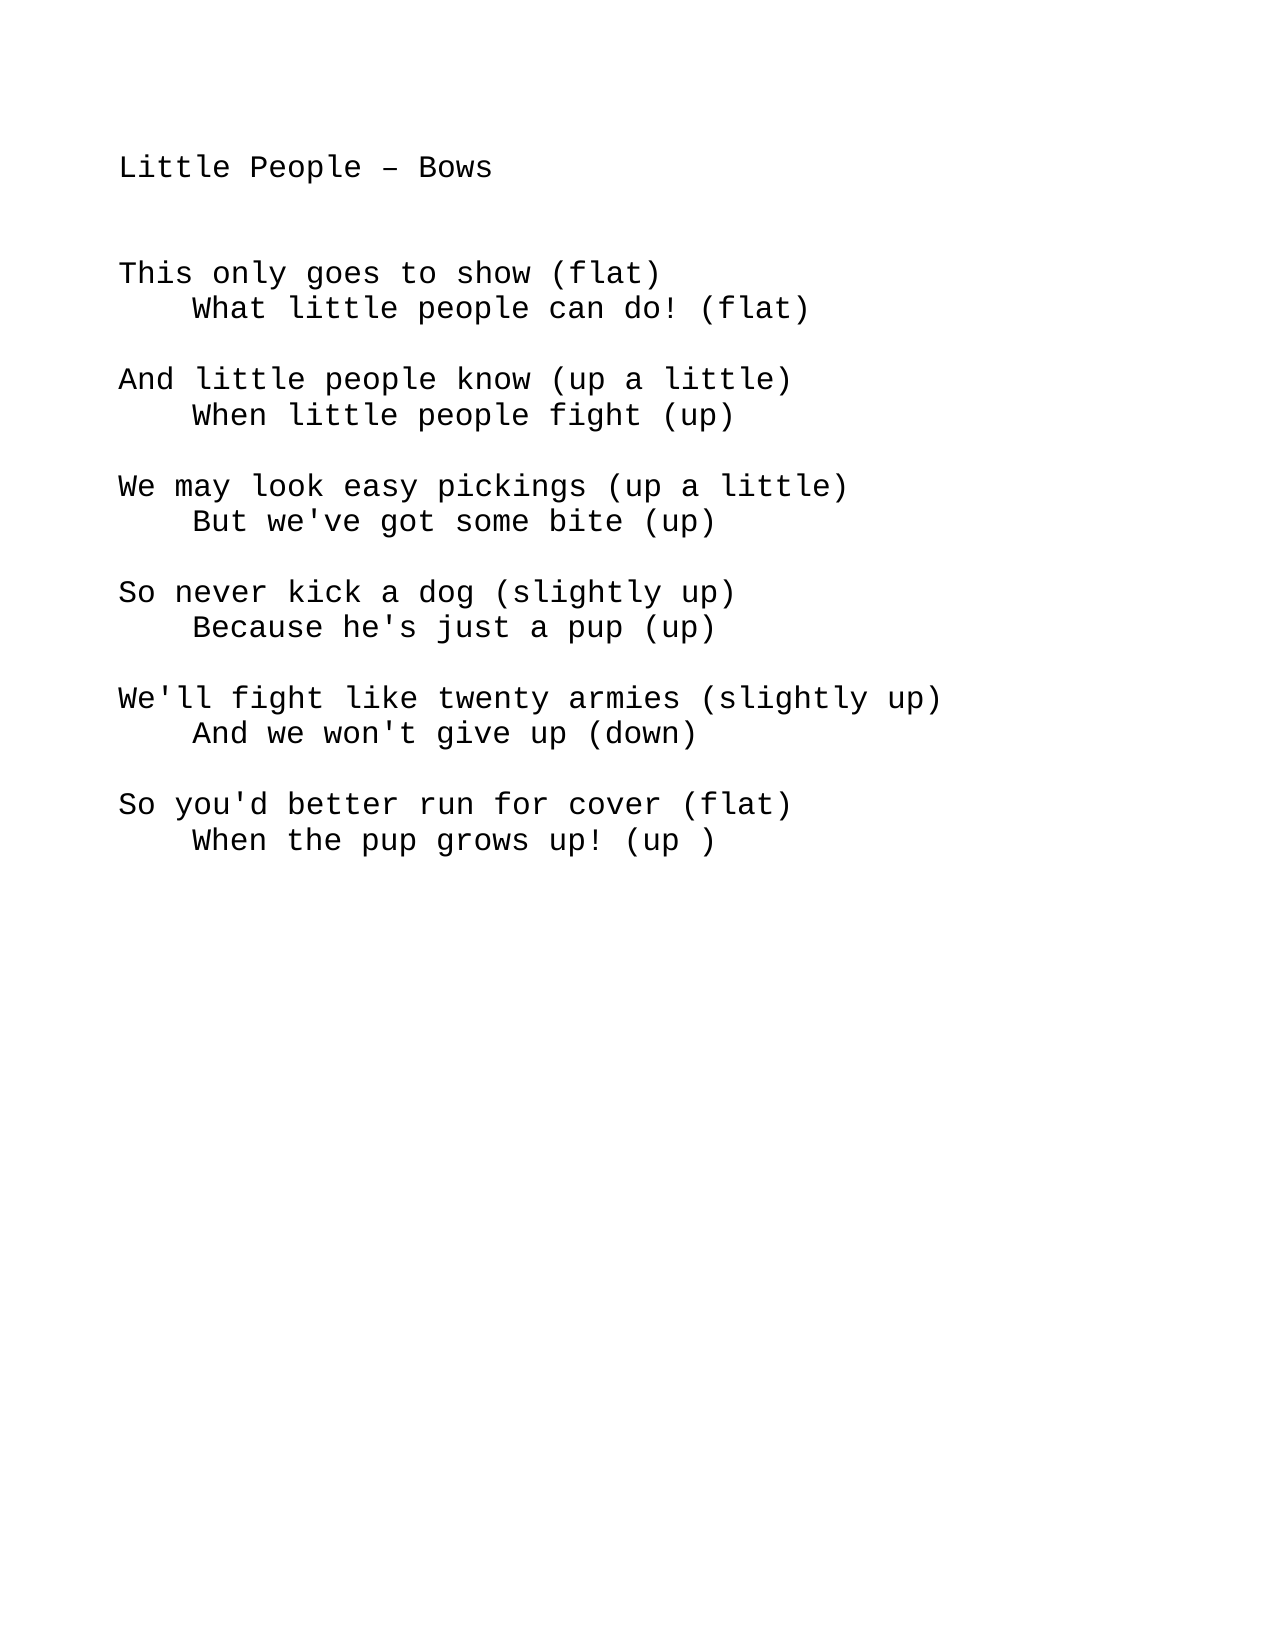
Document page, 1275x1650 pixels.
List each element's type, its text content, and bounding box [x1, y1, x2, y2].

text We'll fight like twenty armies (slightly up) [118, 682, 1157, 718]
text Because he's just a pup (up) [118, 612, 1157, 647]
text When the pup grows up! (up ) [118, 824, 1157, 859]
text And little people know (up a little) [118, 364, 1157, 399]
text So you'd better run for cover (flat) [118, 789, 1157, 824]
text This only goes to show (flat) [118, 257, 1157, 293]
text But we've got some bite (up) [118, 505, 1157, 541]
text What little people can do! (flat) [118, 293, 1157, 328]
text Little People – Bows [118, 151, 1157, 187]
text We may look easy pickings (up a little) [118, 470, 1157, 505]
text And we won't give up (down) [118, 718, 1157, 753]
text When little people fight (up) [118, 399, 1157, 434]
text So never kick a dog (slightly up) [118, 576, 1157, 612]
